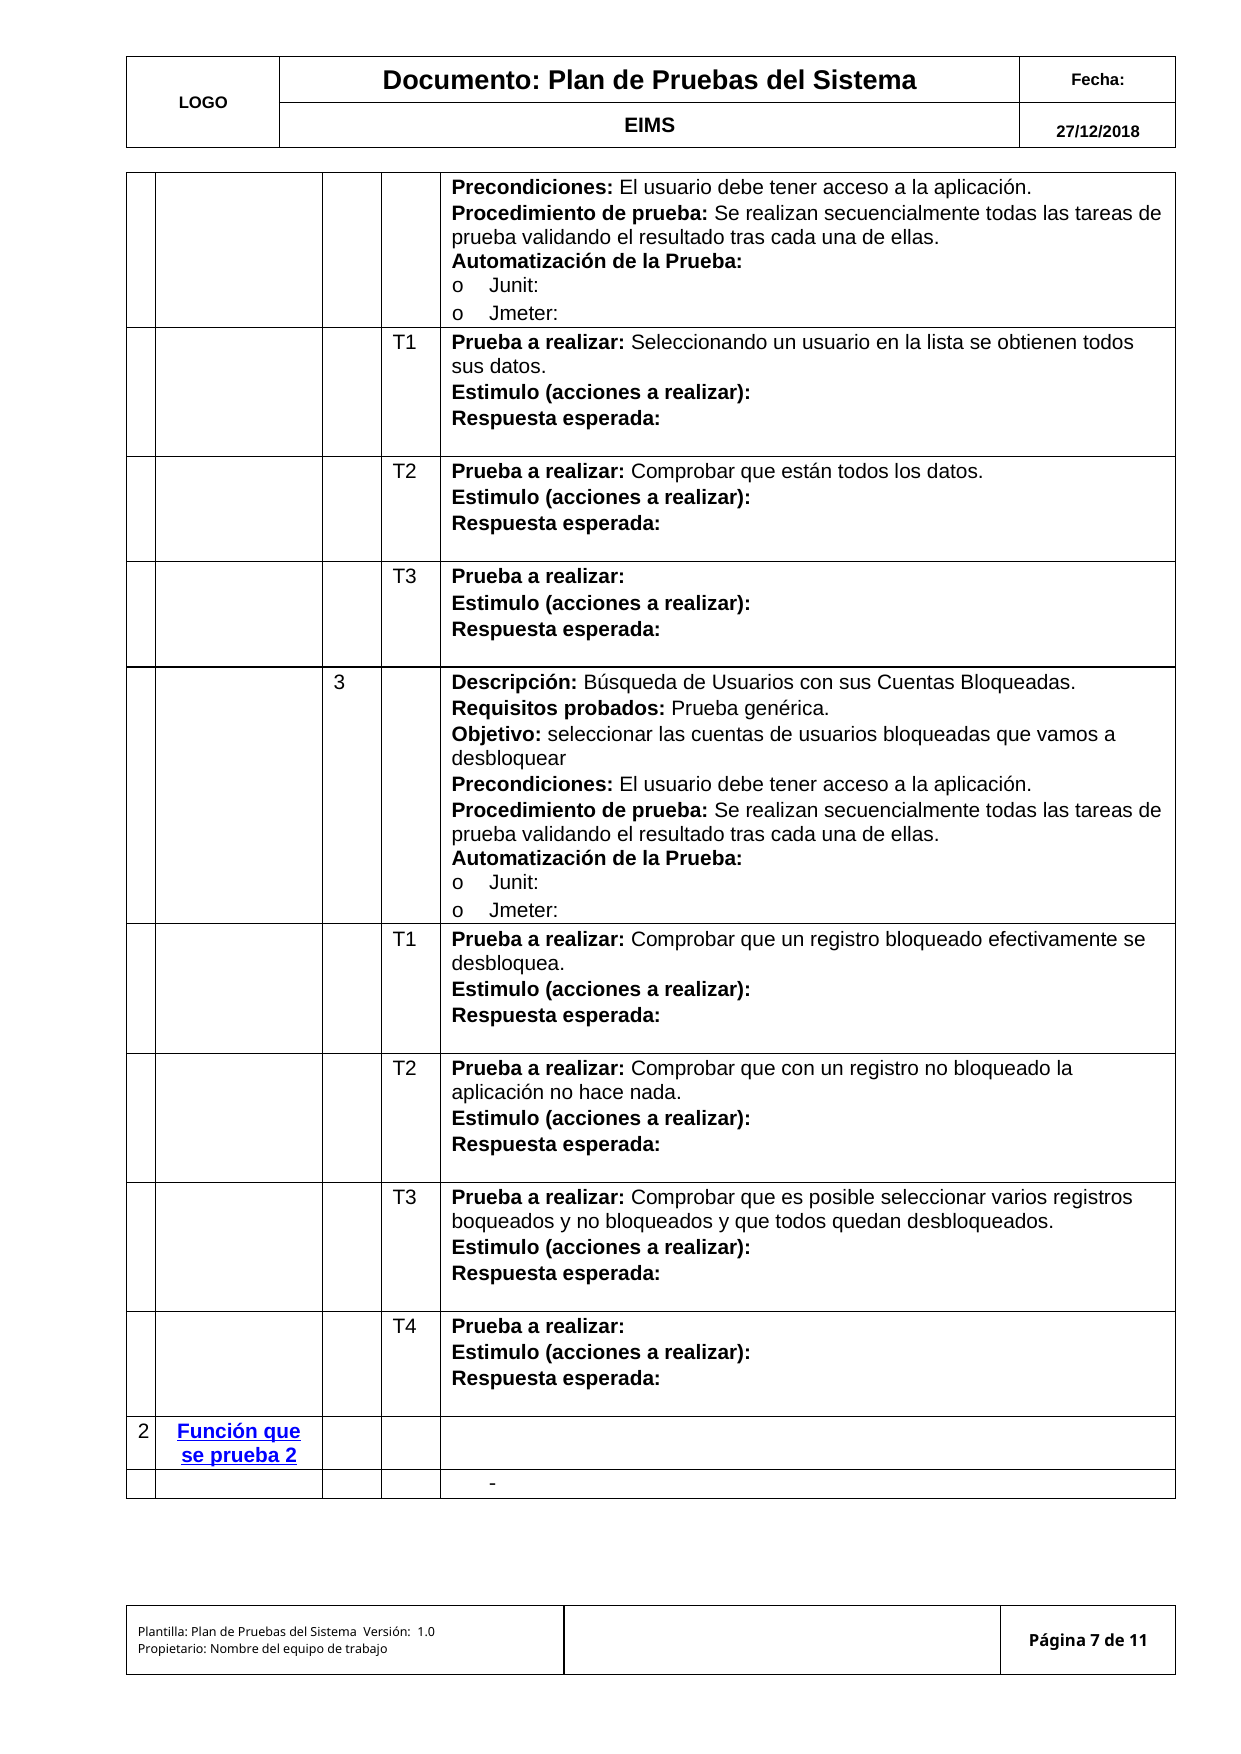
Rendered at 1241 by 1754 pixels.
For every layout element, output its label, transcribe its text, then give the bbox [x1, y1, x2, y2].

table_cell [127, 328, 155, 456]
table_cell Prueba a realizar: Comprobar que están todos los datos. Estimulo (acciones a realizar): Respuesta esperada: [441, 457, 1175, 561]
table_cell [127, 1054, 155, 1182]
table_cell [323, 1183, 381, 1311]
table_cell [156, 173, 322, 327]
table_cell Prueba a realizar: Seleccionando un usuario en la lista se obtienen todos sus datos. Estimulo (acciones a realizar): Respuesta esperada: [441, 328, 1175, 456]
table_cell Prueba a realizar: Estimulo (acciones a realizar): Respuesta esperada: [441, 562, 1175, 666]
table_cell [323, 1312, 381, 1416]
table_cell Prueba a realizar: Comprobar que es posible seleccionar varios registros boqueados y no bloqueados y que todos quedan desbloqueados. Estimulo (acciones a realizar): Respuesta esperada: [441, 1183, 1175, 1311]
table_cell [382, 1470, 440, 1498]
table_cell 3 [323, 668, 381, 923]
table_cell [323, 173, 381, 327]
table_cell Función que se prueba 2 [156, 1417, 322, 1469]
table_cell T3 [382, 562, 440, 666]
table_cell T2 [382, 457, 440, 561]
table_cell Descripción: Búsqueda de Usuarios con sus Cuentas Bloqueadas. Requisitos probados: Prueba genérica. Objetivo: seleccionar las cuentas de usuarios bloqueadas que vamos a desbloquear Precondiciones: El usuario debe tener acceso a la aplicación. Procedimiento de prueba: Se realizan secuencialmente todas las tareas de prueba validando el resultado tras cada una de ellas. Automatización de la Prueba: Junit: Jmeter: [441, 668, 1175, 923]
table_cell [323, 924, 381, 1052]
table_cell [441, 1470, 1175, 1498]
table_cell [127, 562, 155, 666]
table_cell T1 [382, 924, 440, 1052]
table_cell Precondiciones: El usuario debe tener acceso a la aplicación. Procedimiento de prueba: Se realizan secuencialmente todas las tareas de prueba validando el resultado tras cada una de ellas. Automatización de la Prueba: Junit: Jmeter: [441, 173, 1175, 327]
table_cell T4 [382, 1312, 440, 1416]
table_cell [156, 328, 322, 456]
table_cell [323, 457, 381, 561]
table_cell [127, 924, 155, 1052]
table_cell [156, 562, 322, 666]
table_cell Prueba a realizar: Comprobar que un registro bloqueado efectivamente se desbloquea. Estimulo (acciones a realizar): Respuesta esperada: [441, 924, 1175, 1052]
table_cell [127, 668, 155, 923]
table_cell [156, 457, 322, 561]
table_cell [382, 668, 440, 923]
table_cell Prueba a realizar: Estimulo (acciones a realizar): Respuesta esperada: [441, 1312, 1175, 1416]
table_cell [156, 1312, 322, 1416]
table_cell [127, 1183, 155, 1311]
table_cell [156, 924, 322, 1052]
table_cell [382, 173, 440, 327]
table_cell [127, 457, 155, 561]
table_cell [441, 1417, 1175, 1469]
table_cell [323, 1470, 381, 1498]
table_cell [156, 1470, 322, 1498]
table_cell [323, 328, 381, 456]
table_cell [127, 173, 155, 327]
table_cell [323, 562, 381, 666]
table_cell Prueba a realizar: Comprobar que con un registro no bloqueado la aplicación no hace nada. Estimulo (acciones a realizar): Respuesta esperada: [441, 1054, 1175, 1182]
table_cell T1 [382, 328, 440, 456]
table_cell [127, 1312, 155, 1416]
table_cell [382, 1417, 440, 1469]
table_cell [156, 668, 322, 923]
table_cell [156, 1183, 322, 1311]
table_cell T2 [382, 1054, 440, 1182]
table_cell [127, 1470, 155, 1498]
table_cell [323, 1417, 381, 1469]
table_cell [323, 1054, 381, 1182]
table_cell 2 [127, 1417, 155, 1469]
table_cell T3 [382, 1183, 440, 1311]
table_cell [156, 1054, 322, 1182]
